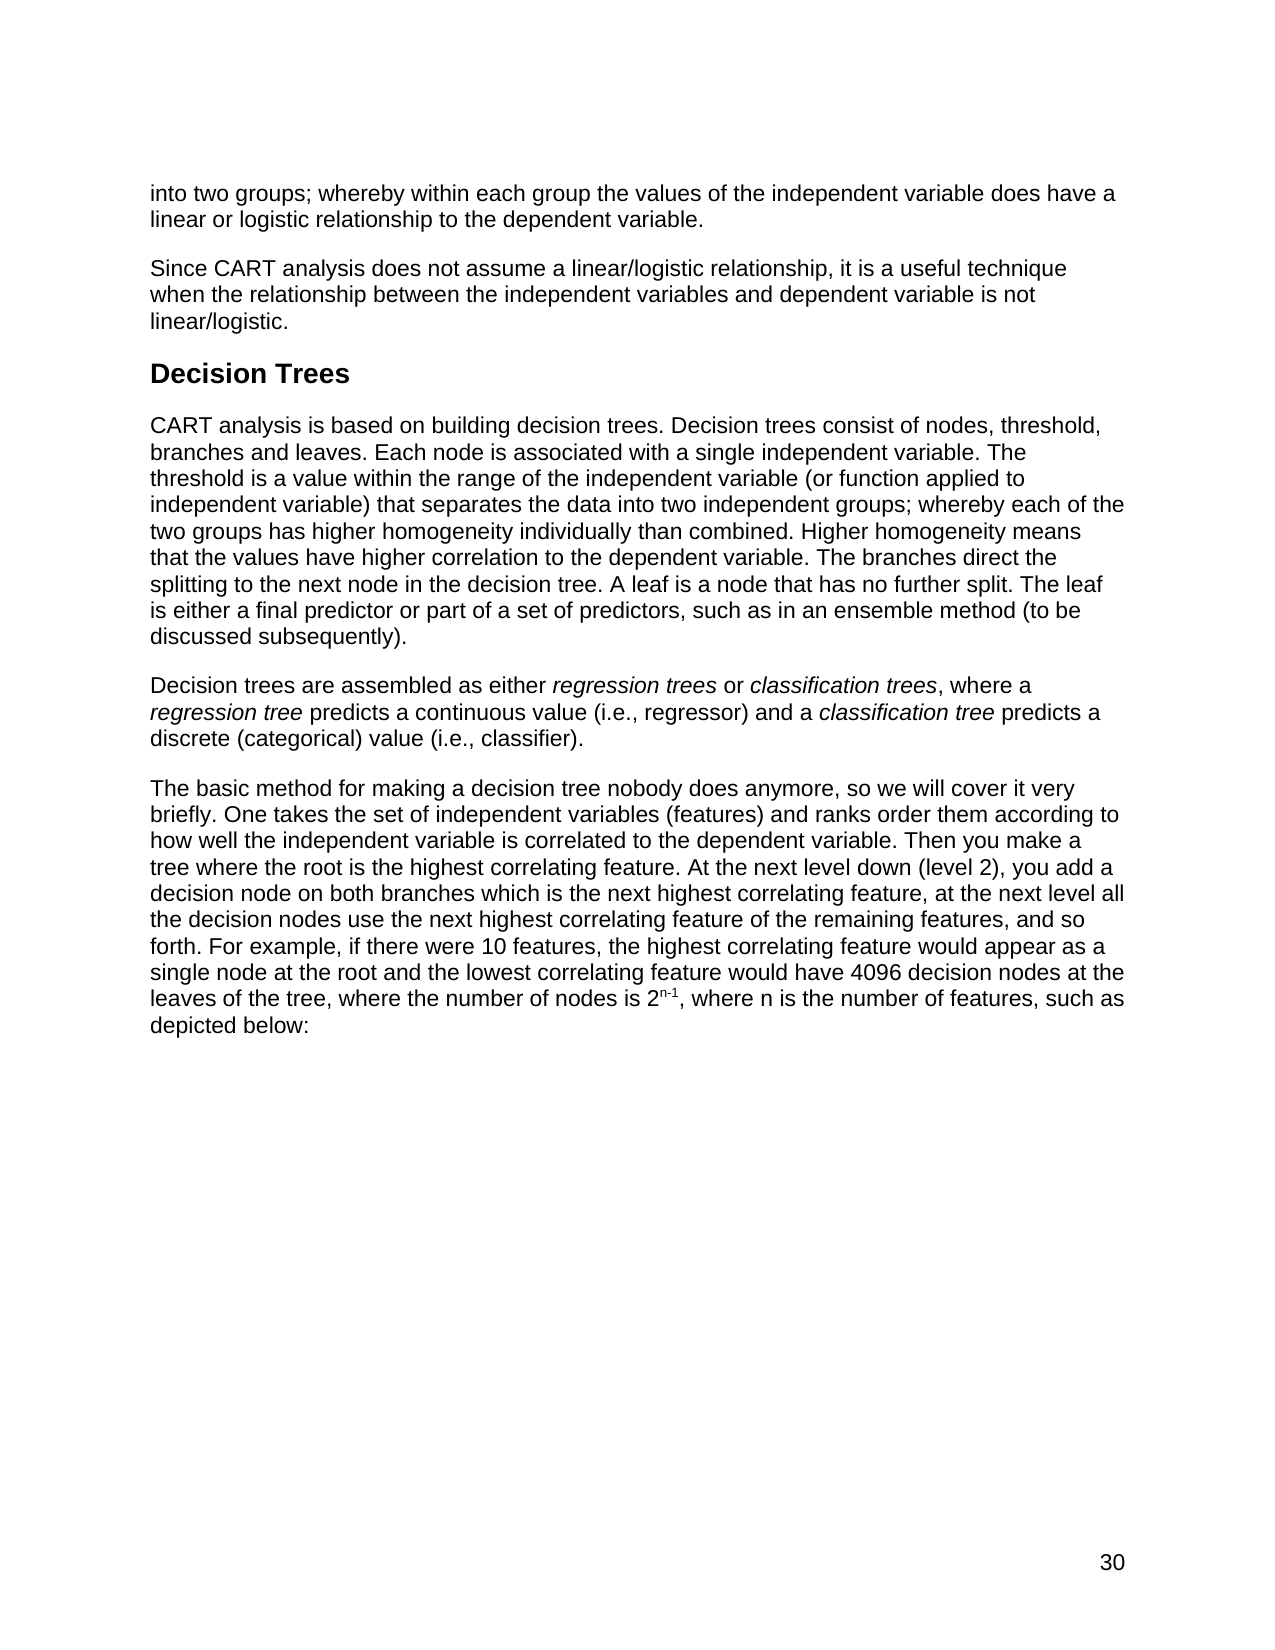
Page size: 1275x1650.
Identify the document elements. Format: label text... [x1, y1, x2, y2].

text into two groups; whereby within each group the values of the independent variable does have a linear or logistic relationship to the dependent variable. [150, 179, 1125, 232]
text Since CART analysis does not assume a linear/logistic relationship, it is a useful technique when the relationship between the independent variables and dependent variable is not linear/logistic. [150, 255, 1125, 334]
text CART analysis is based on building decision trees. Decision trees consist of nodes, threshold, branches and leaves. Each node is associated with a single independent variable. The threshold is a value within the range of the independent variable (or function applied to independent variable) that separates the data into two independent groups; whereby each of the two groups has higher homogeneity individually than combined. Higher homogeneity means that the values have higher correlation to the dependent variable. The branches direct the splitting to the next node in the decision tree. A leaf is a node that has no further split. The leaf is either a final predictor or part of a set of predictors, such as in an ensemble method (to be discussed subsequently). [150, 412, 1125, 649]
text Decision Trees [150, 357, 1125, 389]
text The basic method for making a decision tree nobody does anymore, so we will cover it very briefly. One takes the set of independent variables (features) and ranks order them according to how well the independent variable is correlated to the dependent variable. Then you make a tree where the root is the highest correlating feature. At the next level down (level 2), you add a decision node on both branches which is the next highest correlating feature, at the next level all the decision nodes use the next highest correlating feature of the remaining features, and so forth. For example, if there were 10 features, the highest correlating feature would appear as a single node at the root and the lowest correlating feature would have 4096 decision nodes at the leaves of the tree, where the number of nodes is 2n-1, where n is the number of features, such as depicted below: [150, 774, 1125, 1038]
text Decision trees are assembled as either regression trees or classification trees, where a regression tree predicts a continuous value (i.e., regressor) and a classification tree predicts a discrete (categorical) value (i.e., classifier). [150, 672, 1125, 752]
